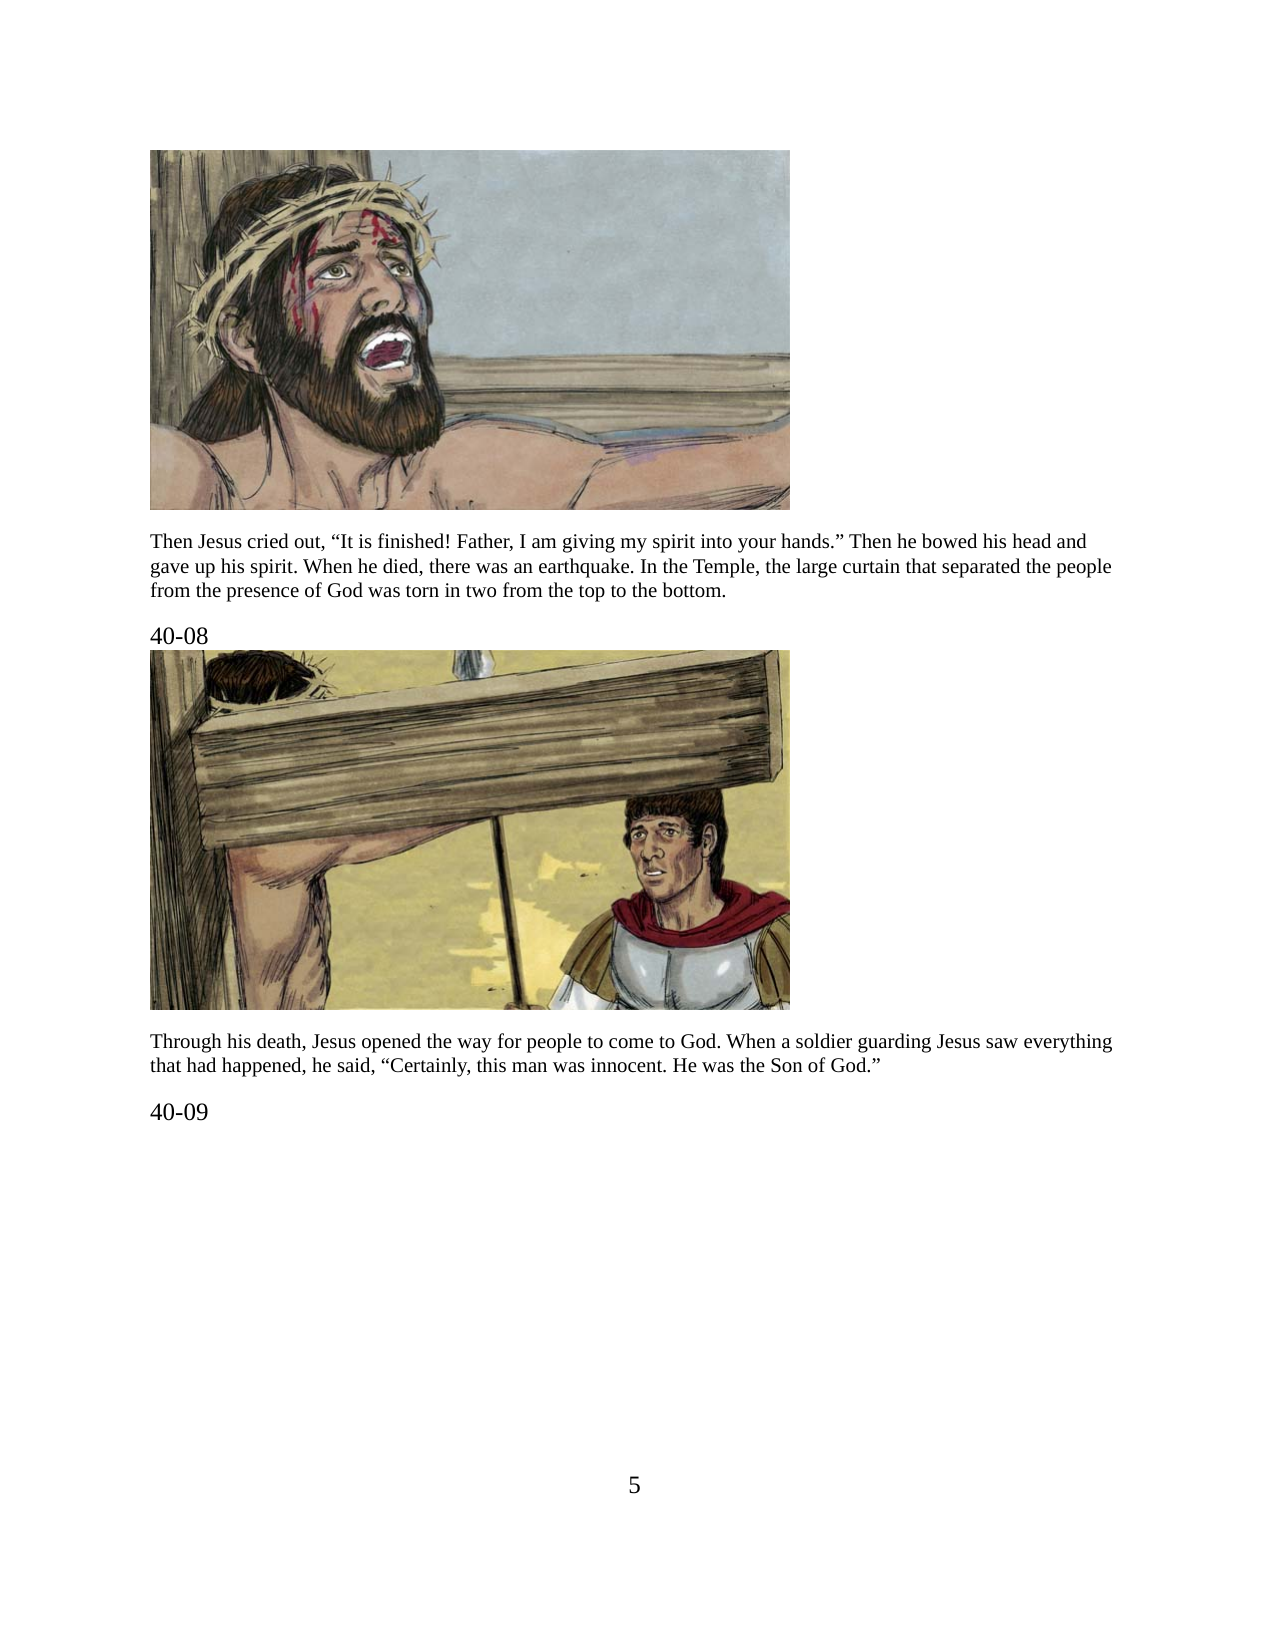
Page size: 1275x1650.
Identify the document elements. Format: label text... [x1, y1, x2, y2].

picture [150, 650, 790, 1010]
text Through his death, Jesus opened the way for people to come to God. When a soldier guarding Jesus saw everything that had happened, he said, “Certainly, this man was innocent. He was the Son of God.” [150, 1029, 1125, 1077]
subtitle 40-09 [150, 1097, 1125, 1126]
picture [150, 150, 790, 510]
text Then Jesus cried out, “It is finished! Father, I am giving my spirit into your hands.” Then he bowed his head and gave up his spirit. When he died, there was an earthquake. In the Temple, the large curtain that separated the people from the presence of God was torn in two from the top to the bottom. [150, 529, 1125, 602]
subtitle 40-08 [150, 621, 1125, 650]
